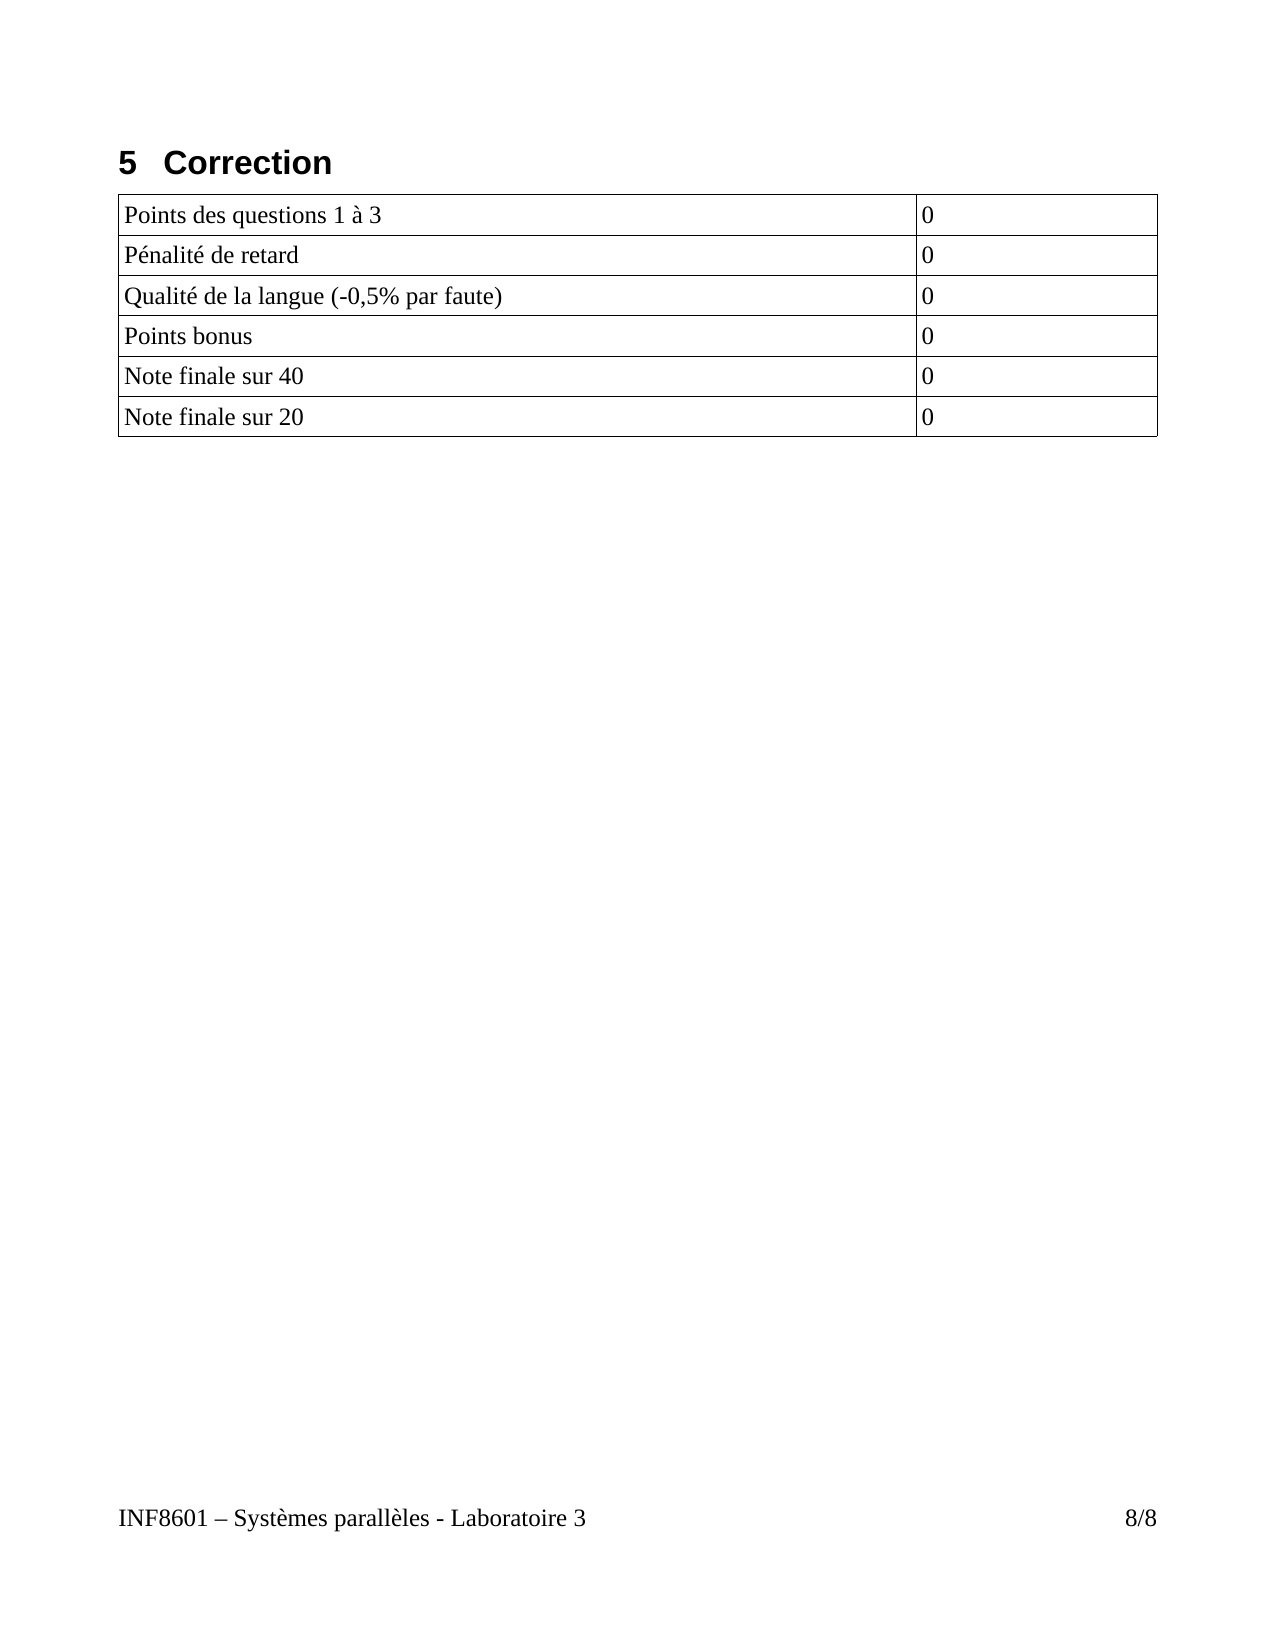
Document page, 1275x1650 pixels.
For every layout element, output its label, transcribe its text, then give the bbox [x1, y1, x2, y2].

table_cell Qualité de la langue (-0,5% par faute) [119, 276, 916, 315]
table_header 0 [917, 195, 1157, 234]
subtitle Correction [118, 143, 1157, 182]
table_cell 0 [917, 276, 1157, 315]
table_cell Points bonus [119, 316, 916, 356]
table_cell Note finale sur 20 [119, 397, 916, 436]
table_cell 0 [917, 397, 1157, 436]
table_header Points des questions 1 à 3 [119, 195, 916, 234]
table_cell Pénalité de retard [119, 236, 916, 275]
table_cell 0 [917, 236, 1157, 275]
table_cell Note finale sur 40 [119, 357, 916, 396]
table_cell 0 [917, 357, 1157, 396]
table_cell 0 [917, 316, 1157, 356]
